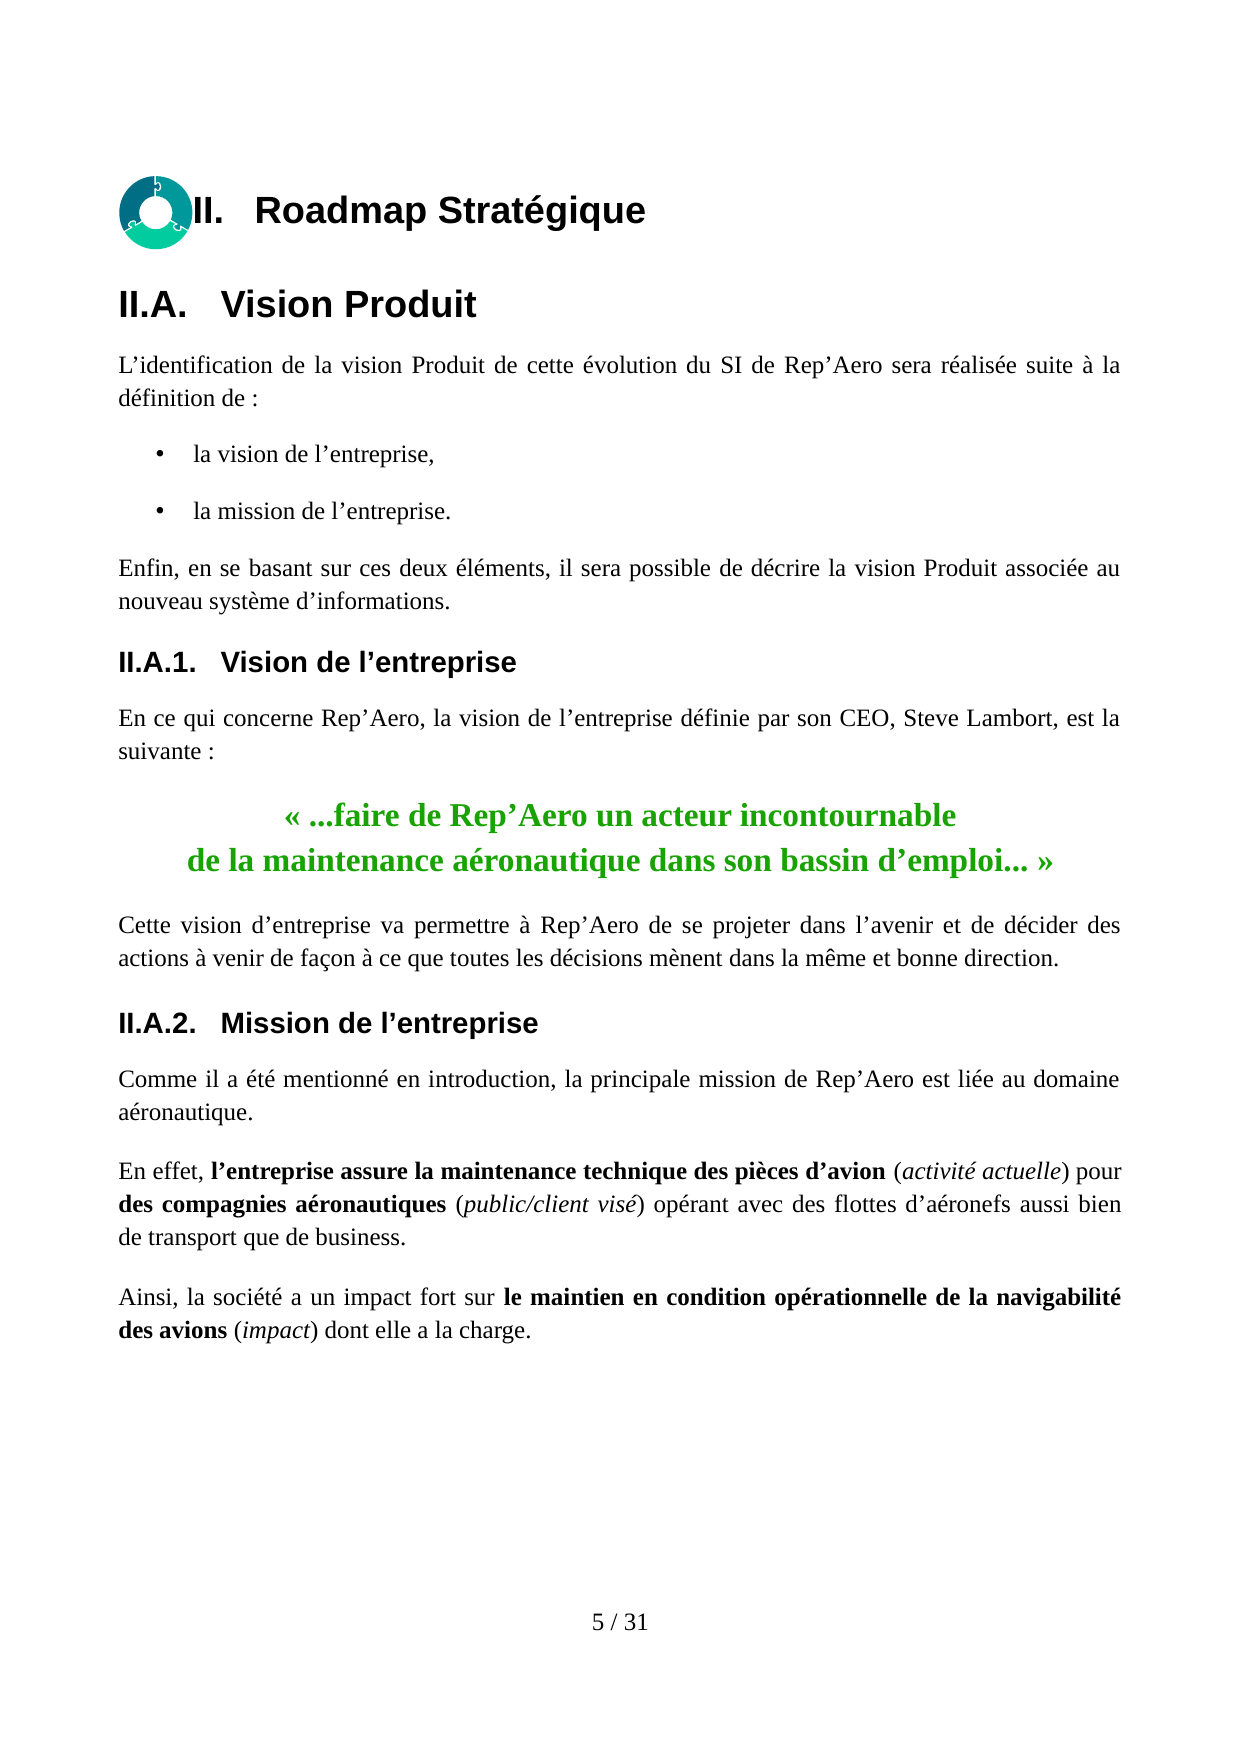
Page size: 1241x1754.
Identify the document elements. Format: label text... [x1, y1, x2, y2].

text En effet, l’entreprise assure la maintenance technique des pièces d’avion (activité actuelle) pour des compagnies aéronautiques (public/client visé) opérant avec des flottes d’aéronefs aussi bien de transport que de business. [118, 1156, 1122, 1251]
text Ainsi, la société a un impact fort sur le maintien en condition opérationnelle de la navigabilité des avions (impact) dont elle a la charge. [118, 1282, 1122, 1344]
subtitle Roadmap Stratégique [184, 188, 1122, 232]
subtitle [118, 188, 127, 232]
text Comme il a été mentionné en introduction, la principale mission de Rep’Aero est liée au domaine aéronautique. [118, 1064, 1122, 1126]
subtitle Vision de l’entreprise [118, 645, 1122, 679]
subtitle Mission de l’entreprise [118, 1006, 1122, 1039]
text L’identification de la vision Produit de cette évolution du SI de Rep’Aero sera réalisée suite à la définition de : [118, 350, 1122, 412]
text En ce qui concerne Rep’Aero, la vision de l’entreprise définie par son CEO, Steve Lambort, est la suivante : [118, 703, 1122, 765]
text « ...faire de Rep’Aero un acteur incontournable de la maintenance aéronautique dans son bassin d’emploi... » [118, 796, 1122, 878]
subtitle [140, 189, 172, 229]
list la vision de l’entreprise, [156, 439, 1122, 468]
subtitle Vision Produit [118, 282, 1122, 326]
text Cette vision d’entreprise va permettre à Rep’Aero de se projeter dans l’avenir et de décider des actions à venir de façon à ce que toutes les décisions mènent dans la même et bonne direction. [118, 910, 1122, 972]
text Enfin, en se basant sur ces deux éléments, il sera possible de décrire la vision Produit associée au nouveau système d’informations. [118, 553, 1122, 614]
list la mission de l’entreprise. [156, 496, 1122, 525]
